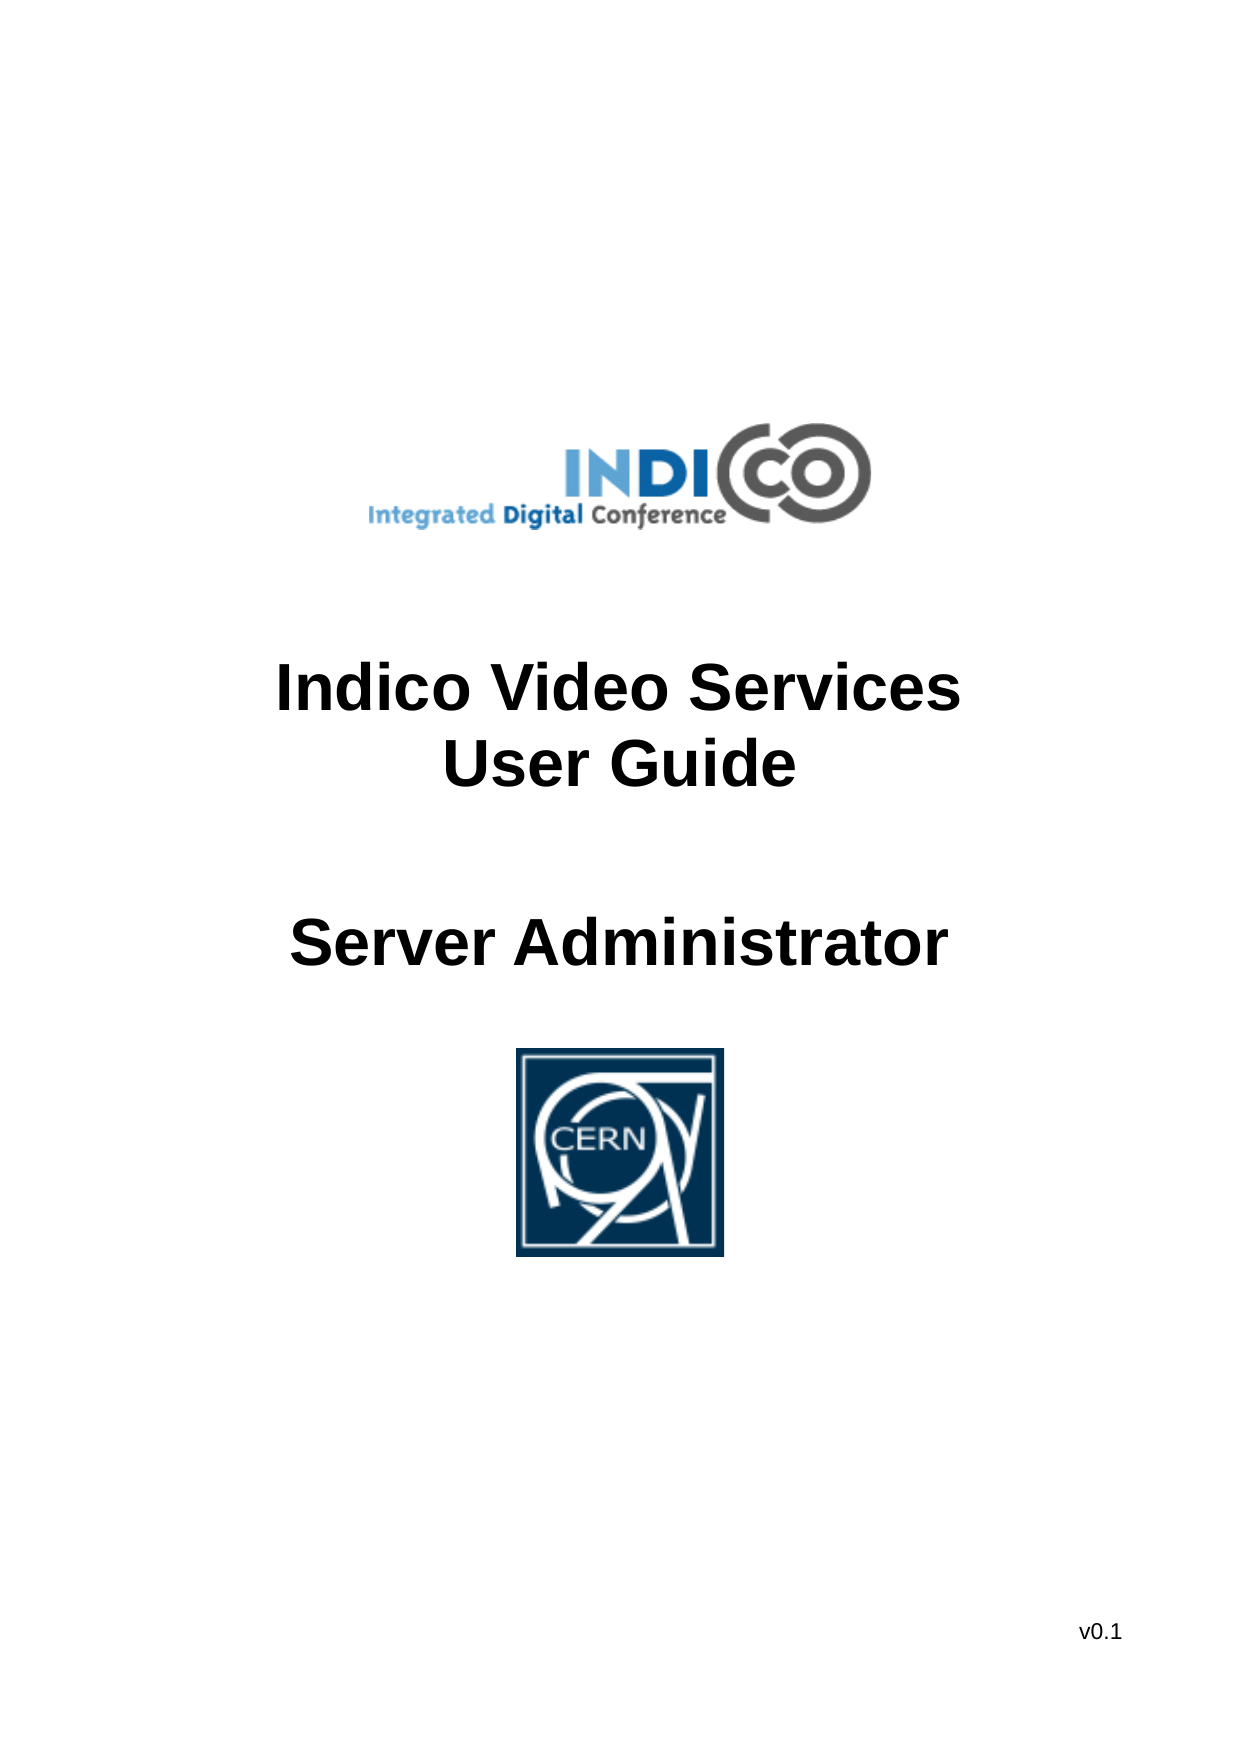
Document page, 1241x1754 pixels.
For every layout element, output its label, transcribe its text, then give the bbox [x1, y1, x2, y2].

text v0.1 [118, 1618, 1122, 1644]
title Server Administrator [117, 902, 1122, 979]
picture [516, 1048, 725, 1257]
picture [369, 423, 872, 530]
title Indico Video Services User Guide [117, 647, 1122, 801]
